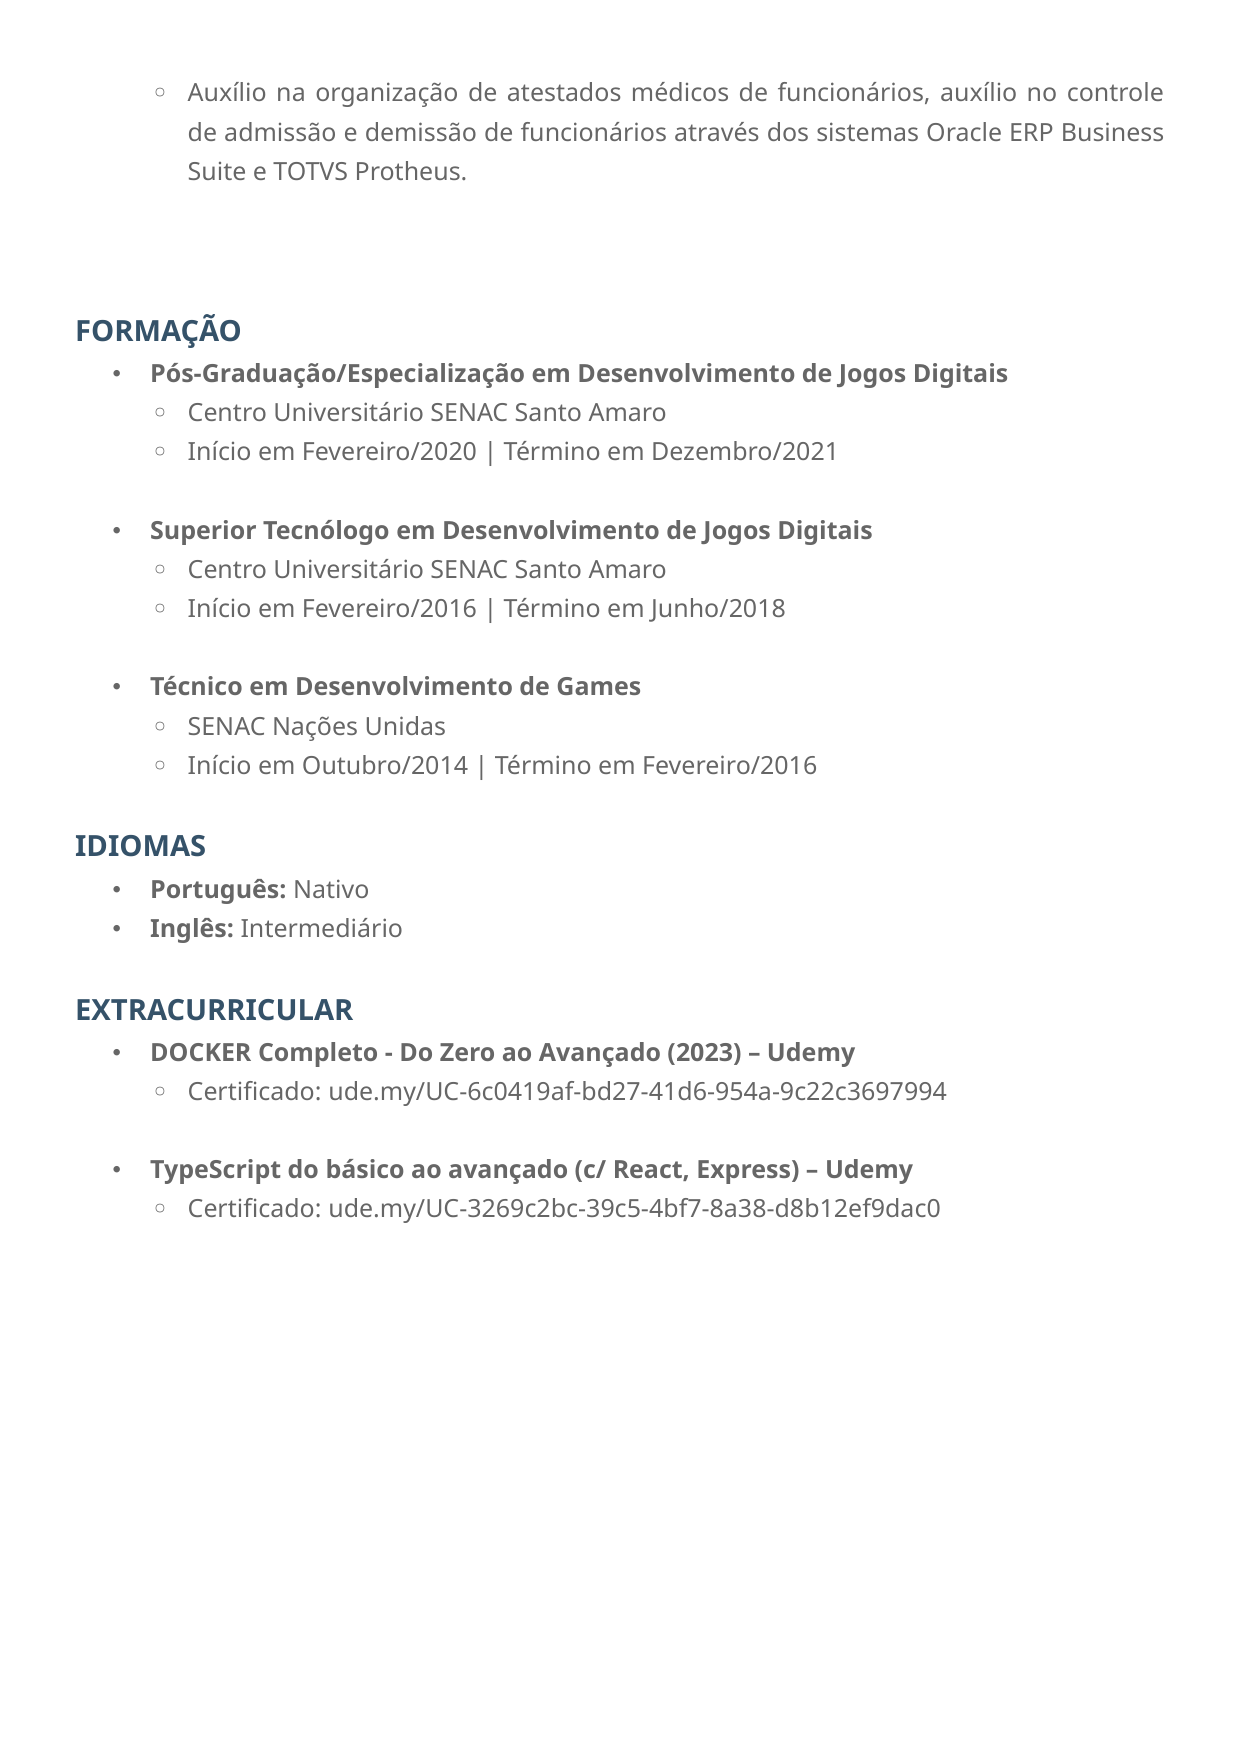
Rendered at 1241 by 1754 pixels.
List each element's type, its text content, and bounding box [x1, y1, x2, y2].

list Pós-Graduação/Especialização em Desenvolvimento de Jogos Digitais [112, 356, 1165, 390]
list Centro Universitário SENAC Santo Amaro [150, 551, 1165, 586]
list SENAC Nações Unidas [150, 708, 1165, 742]
list Certificado: ude.my/UC-3269c2bc-39c5-4bf7-8a38-d8b12ef9dac0 [150, 1191, 1165, 1225]
list Certificado: ude.my/UC-6c0419af-bd27-41d6-954a-9c22c3697994 [150, 1073, 1165, 1108]
list Início em Fevereiro/2020 | Término em Dezembro/2021 [150, 434, 1165, 468]
list TypeScript do básico ao avançado (c/ React, Express) – Udemy [112, 1152, 1165, 1186]
list Português: Nativo [112, 871, 1165, 905]
list Técnico em Desenvolvimento de Games [112, 669, 1165, 703]
list Auxílio na organização de atestados médicos de funcionários, auxílio no controle de admissão e demissão de funcionários através dos sistemas Oracle ERP Business Suite e TOTVS Protheus. [150, 75, 1165, 187]
list Início em Outubro/2014 | Término em Fevereiro/2016 [150, 747, 1165, 781]
text EXTRACURRICULAR [75, 989, 1165, 1028]
list Inglês: Intermediário [112, 910, 1165, 944]
list DOCKER Completo - Do Zero ao Avançado (2023) – Udemy [112, 1034, 1165, 1068]
list Início em Fevereiro/2016 | Término em Junho/2018 [150, 591, 1165, 625]
text FORMAÇÃO [75, 310, 1165, 350]
list Centro Universitário SENAC Santo Amaro [150, 395, 1165, 429]
text IDIOMAS [75, 826, 1165, 865]
list Superior Tecnólogo em Desenvolvimento de Jogos Digitais [112, 512, 1165, 546]
